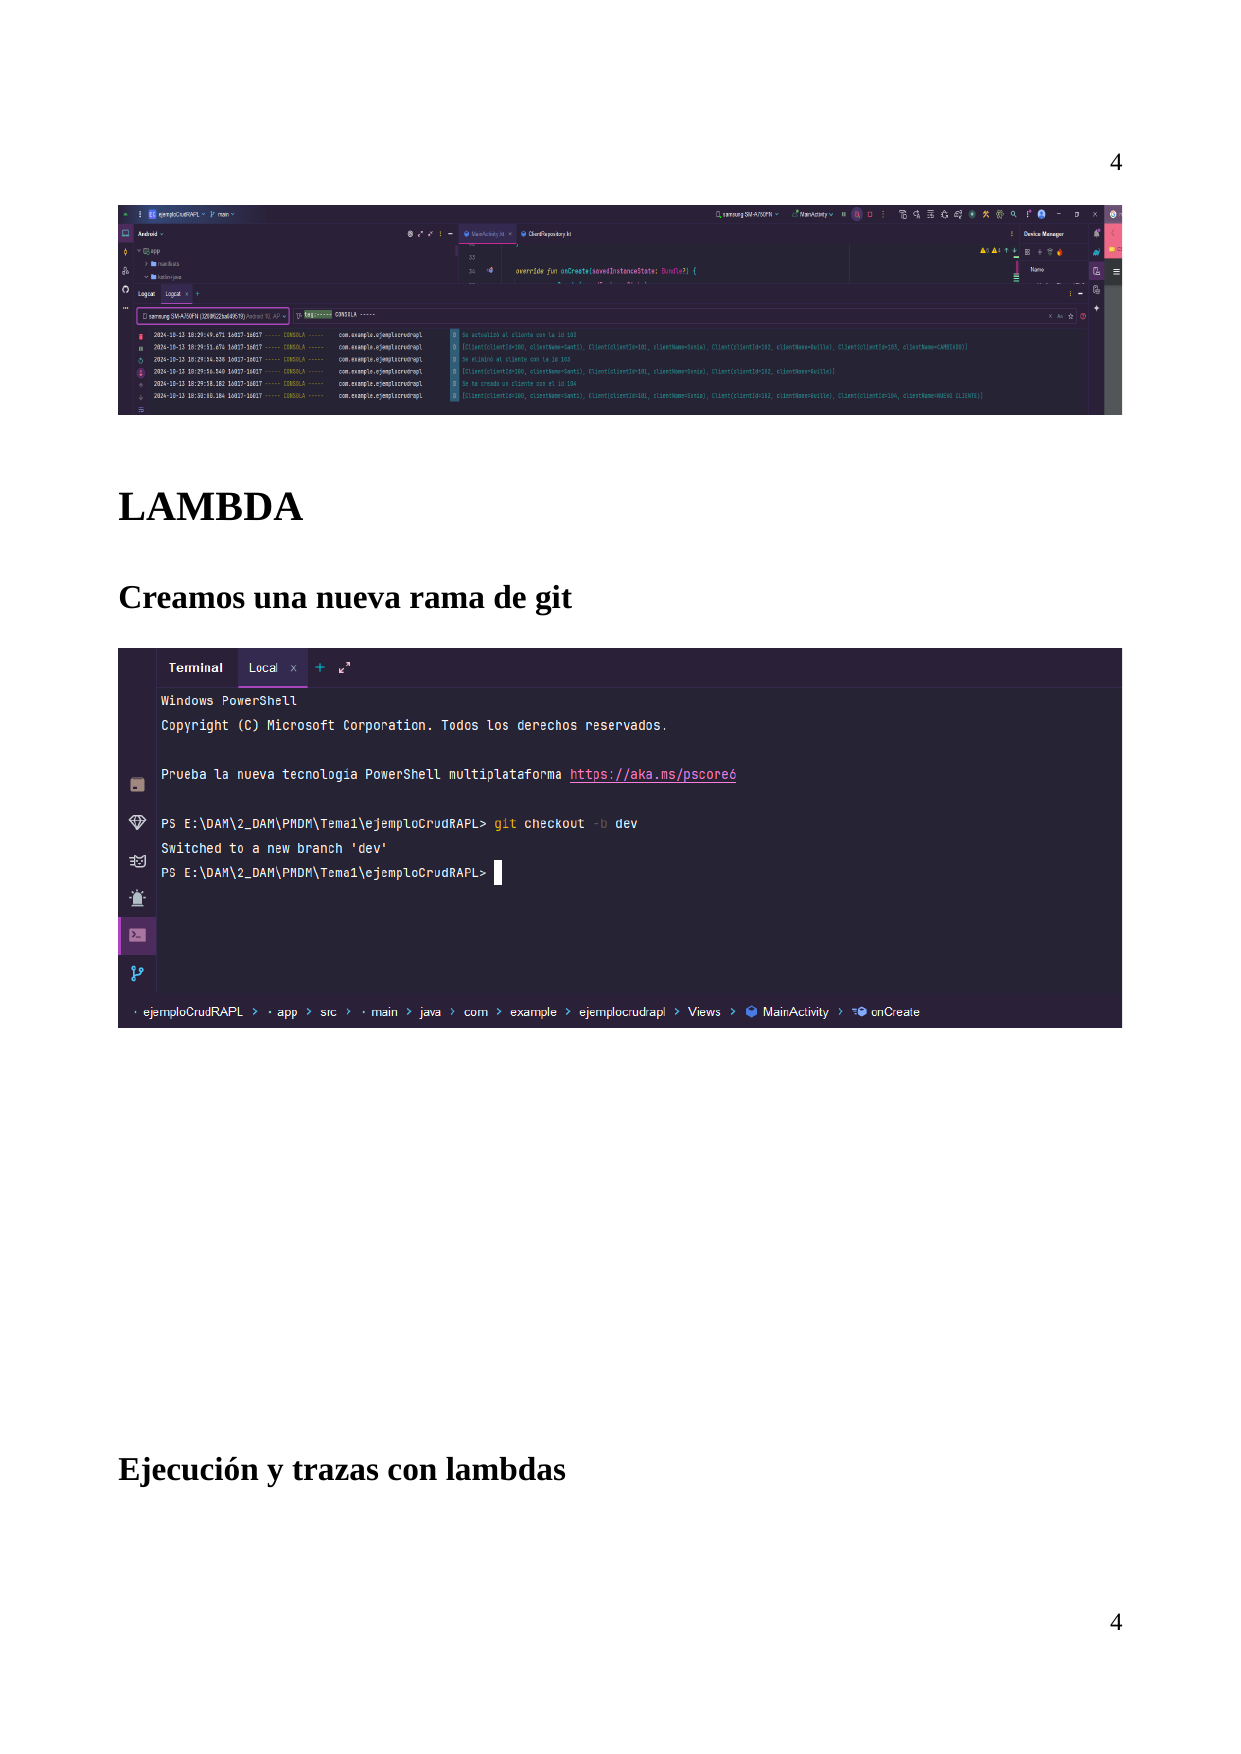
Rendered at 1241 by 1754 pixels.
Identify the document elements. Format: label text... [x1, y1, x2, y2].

picture [118, 648, 1123, 1028]
text LAMBDA [118, 482, 1122, 530]
text Ejecución y trazas con lambdas [118, 1450, 1122, 1488]
picture [118, 205, 1123, 415]
text Creamos una nueva rama de git [118, 578, 1122, 616]
